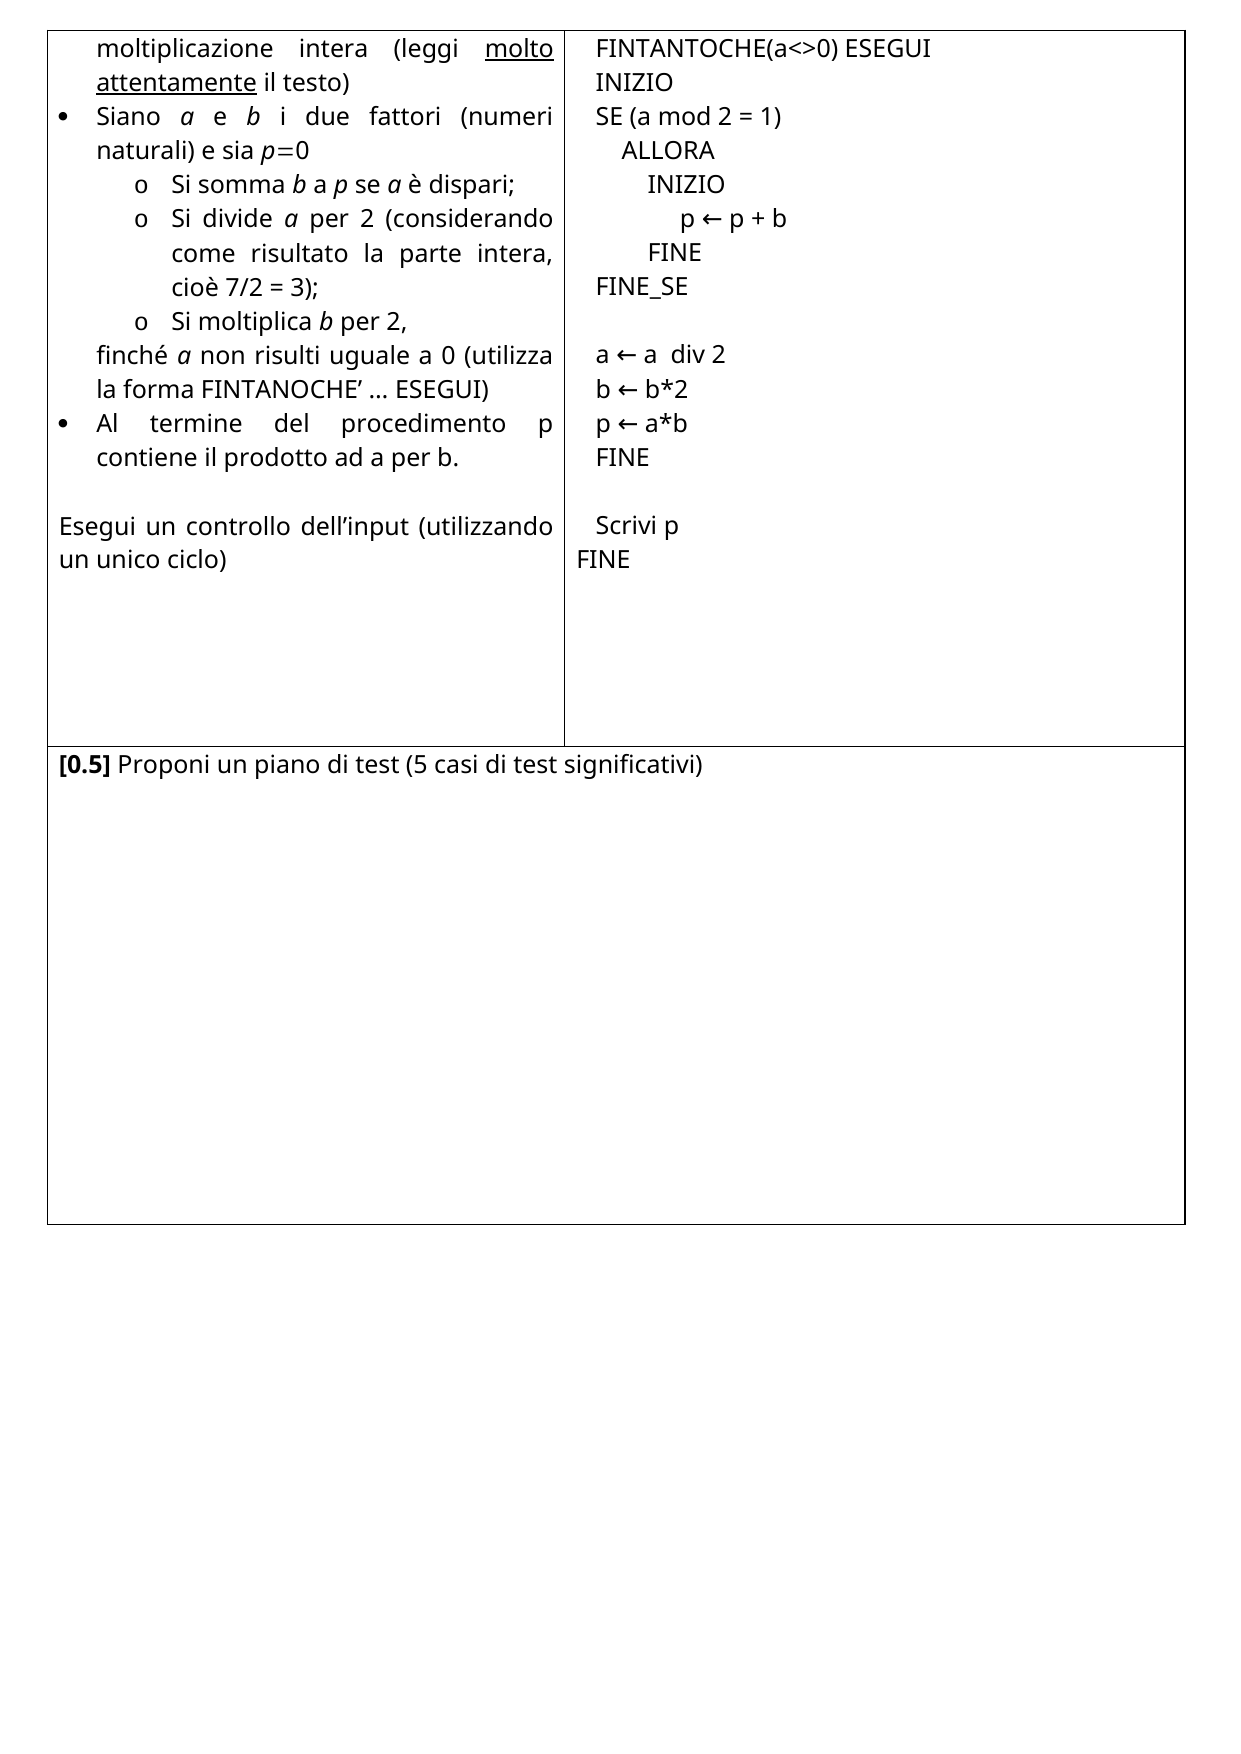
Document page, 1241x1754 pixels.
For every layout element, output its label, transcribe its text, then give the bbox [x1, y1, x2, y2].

table_header Il primo algoritmo di cui si abbia documentazione si trova nel papiro egizio di Ahmes, risalente al 1650 a.C. e conservato al British Museum di Londra. Il papiro contiene un algoritmo per la moltiplicazione intera (leggi molto attentamente il testo) Siano a e b i due fattori (numeri naturali) e sia p=0 Si somma b a p se a è dispari; Si divide a per 2 (considerando come risultato la parte intera, cioè 7/2 = 3); Si moltiplica b per 2, finché a non risulti uguale a 0 (utilizza la forma FINTANOCHE’ … ESEGUI) Al termine del procedimento p contiene il prodotto ad a per b. Esegui un controllo dell’input (utilizzando un unico ciclo) [48, 31, 564, 746]
table_cell [0.5] Proponi un piano di test (5 casi di test significativi) [48, 747, 1184, 1224]
table_header FINTANTOCHE(a<>0) ESEGUI INIZIO SE (a mod 2 = 1) ALLORA INIZIO p ← p + b FINE FINE_SE a ← a div 2 b ← b*2 p ← a*b FINE Scrivi p FINE [565, 31, 1184, 746]
